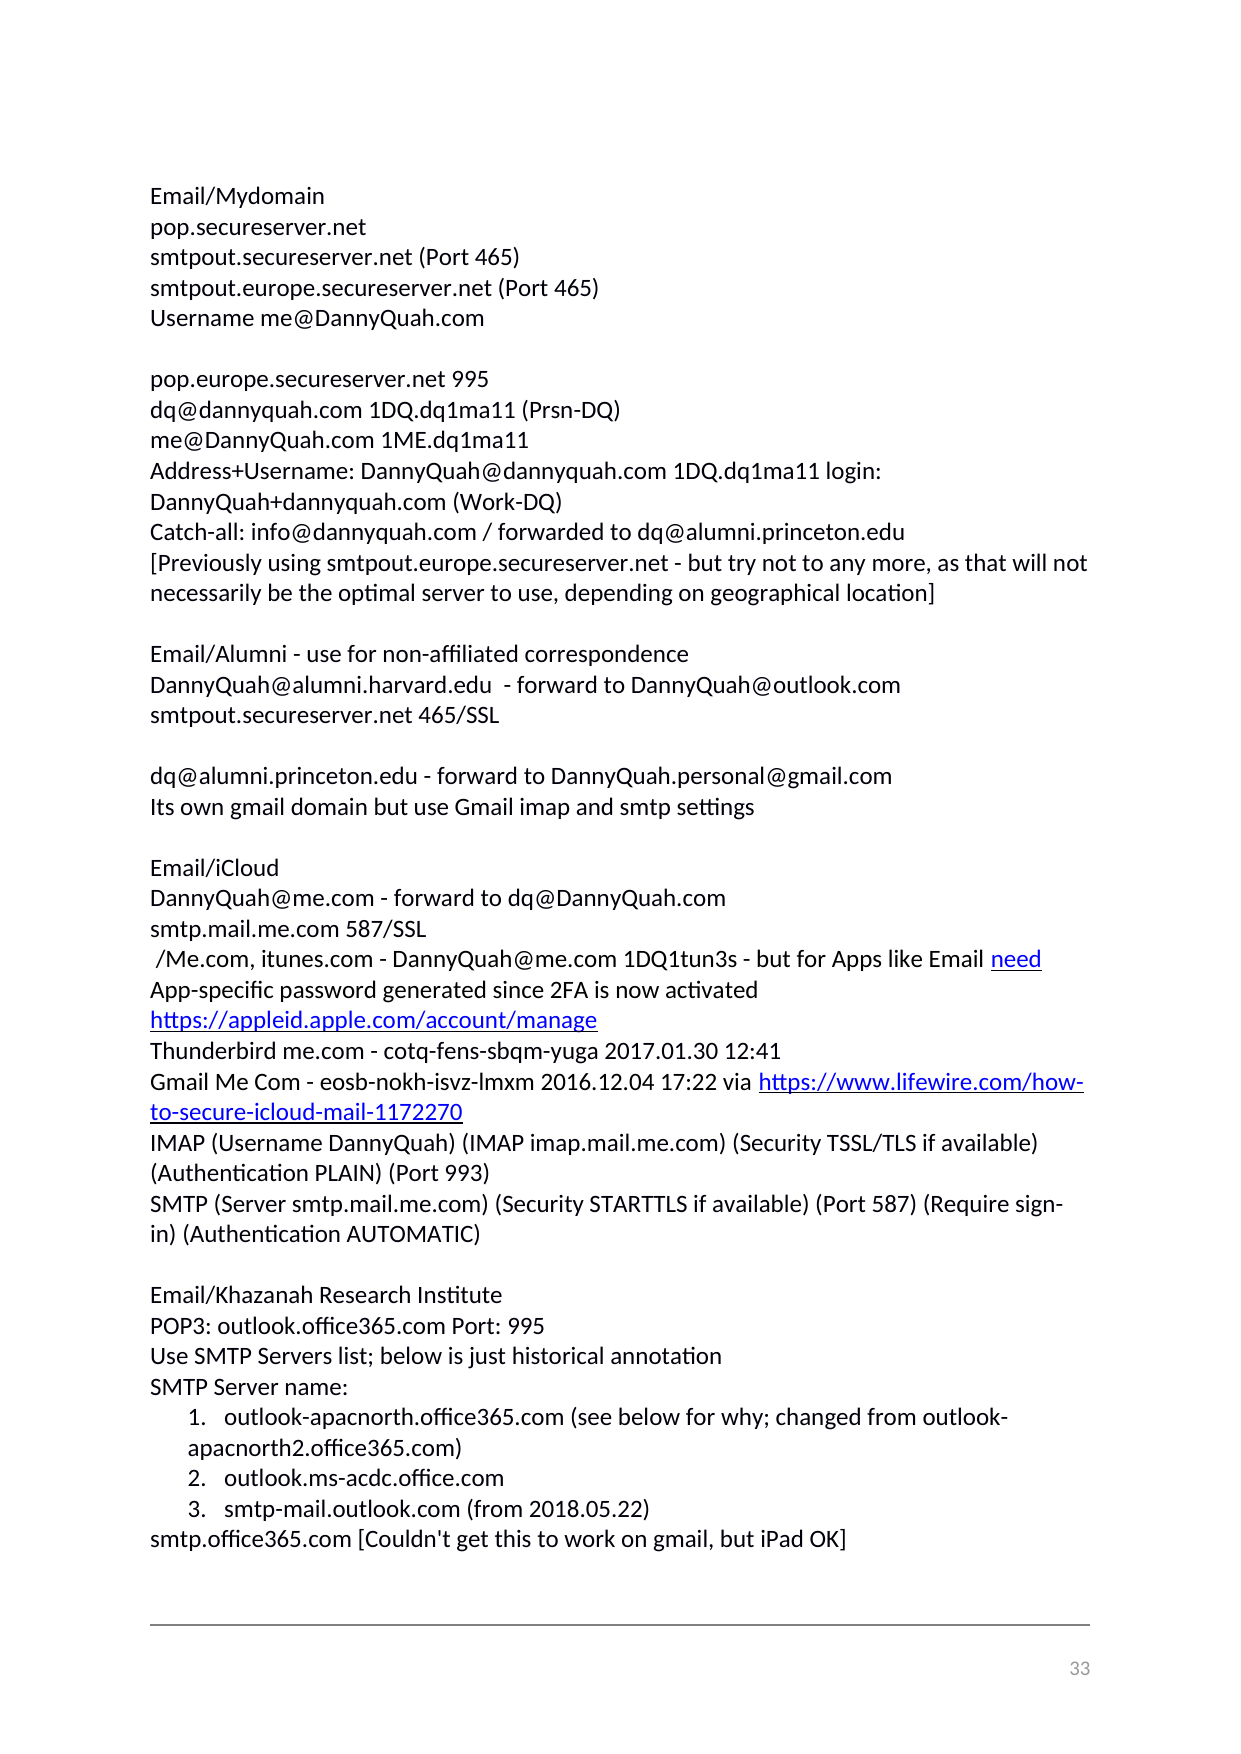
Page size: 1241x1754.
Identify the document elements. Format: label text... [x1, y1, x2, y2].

text Address+Username: DannyQuah@dannyquah.com 1DQ.dq1ma11 login: DannyQuah+dannyquah.com (Work-DQ) [150, 455, 1090, 516]
text Email/Khazanah Research Institute [150, 1279, 1090, 1310]
text smtp.mail.me.com 587/SSL [150, 913, 1090, 943]
text Catch-all: info@dannyquah.com / forwarded to dq@alumni.princeton.edu [150, 516, 1090, 547]
text pop.secureserver.net [150, 211, 1090, 242]
text pop.europe.secureserver.net 995 [150, 364, 1090, 394]
text Its own gmail domain but use Gmail imap and smtp settings [150, 791, 1090, 821]
text dq@dannyquah.com 1DQ.dq1ma11 (Prsn-DQ) [150, 394, 1090, 425]
text smtp.office365.com [Couldn't get this to work on gmail, but iPad OK] [150, 1523, 1090, 1554]
text smtpout.secureserver.net 465/SSL [150, 699, 1090, 730]
text Email/Alumni - use for non-affiliated correspondence [150, 638, 1090, 669]
text SMTP Server name: [150, 1371, 1090, 1401]
text smtpout.europe.secureserver.net (Port 465) [150, 272, 1090, 303]
text Username me@DannyQuah.com [150, 303, 1090, 333]
text Email/iCloud [150, 852, 1090, 882]
text Email/Mydomain [150, 181, 1090, 211]
text IMAP (Username DannyQuah) (IMAP imap.mail.me.com) (Security TSSL/TLS if available) (Authentication PLAIN) (Port 993) [150, 1127, 1090, 1188]
text /Me.com, itunes.com - DannyQuah@me.com 1DQ1tun3s - but for Apps like Email need App-specific password generated since 2FA is now activated https://appleid.apple.com/account/manage [150, 943, 1090, 1035]
text SMTP (Server smtp.mail.me.com) (Security STARTTLS if available) (Port 587) (Require sign-in) (Authentication AUTOMATIC) [150, 1188, 1090, 1249]
text DannyQuah@me.com - forward to dq@DannyQuah.com [150, 882, 1090, 913]
text Thunderbird me.com - cotq-fens-sbqm-yuga 2017.01.30 12:41 [150, 1035, 1090, 1066]
text DannyQuah@alumni.harvard.edu - forward to DannyQuah@outlook.com [150, 669, 1090, 699]
list outlook.ms-acdc.office.com [187, 1462, 1090, 1493]
list smtp-mail.outlook.com (from 2018.05.22) [187, 1493, 1090, 1523]
text smtpout.secureserver.net (Port 465) [150, 242, 1090, 272]
text [Previously using smtpout.europe.secureserver.net - but try not to any more, as that will not necessarily be the optimal server to use, depending on geographical location] [150, 547, 1090, 608]
text Gmail Me Com - eosb-nokh-isvz-lmxm 2016.12.04 17:22 via https://www.lifewire.com/how-to-secure-icloud-mail-1172270 [150, 1066, 1090, 1127]
list outlook-apacnorth.office365.com (see below for why; changed from outlook-apacnorth2.office365.com) [187, 1401, 1090, 1462]
text dq@alumni.princeton.edu - forward to DannyQuah.personal@gmail.com [150, 760, 1090, 791]
text Use SMTP Servers list; below is just historical annotation [150, 1340, 1090, 1371]
text me@DannyQuah.com 1ME.dq1ma11 [150, 425, 1090, 455]
text POP3: outlook.office365.com Port: 995 [150, 1310, 1090, 1340]
